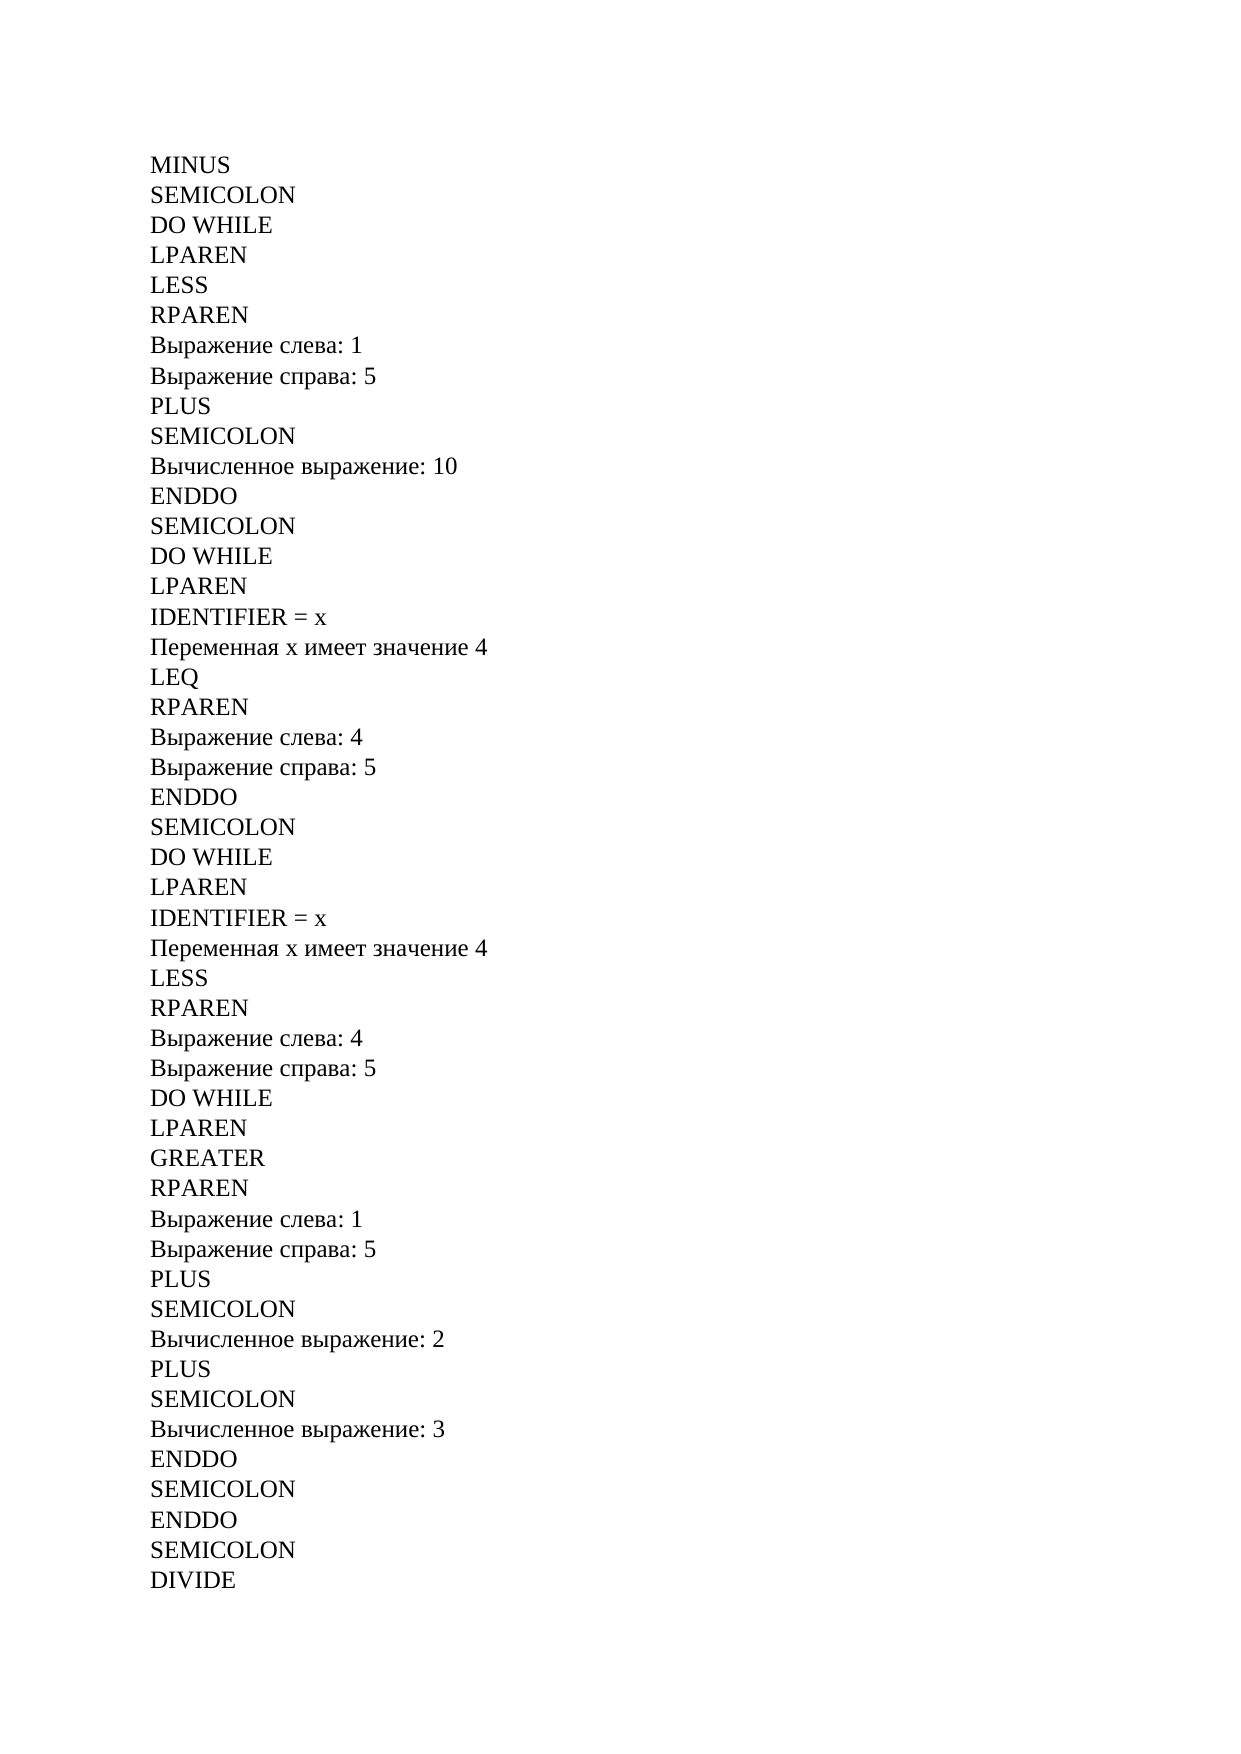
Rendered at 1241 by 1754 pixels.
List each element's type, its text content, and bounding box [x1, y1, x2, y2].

text RPAREN [150, 993, 1090, 1022]
text LESS [150, 963, 1090, 992]
text DO WHILE [150, 842, 1090, 871]
text LESS [150, 270, 1090, 299]
text Выражение слева: 4 [150, 1023, 1090, 1052]
text ENDDO [150, 481, 1090, 510]
text SEMICOLON [150, 812, 1090, 841]
text LPAREN [150, 571, 1090, 600]
text SEMICOLON [150, 1535, 1090, 1563]
text ENDDO [150, 1505, 1090, 1533]
text MINUS [150, 150, 1090, 179]
text LPAREN [150, 872, 1090, 901]
text SEMICOLON [150, 1384, 1090, 1413]
text PLUS [150, 1354, 1090, 1383]
text SEMICOLON [150, 1294, 1090, 1323]
text ENDDO [150, 782, 1090, 811]
text LEQ [150, 662, 1090, 691]
text LPAREN [150, 1113, 1090, 1142]
text Выражение слева: 1 [150, 331, 1090, 359]
text PLUS [150, 391, 1090, 419]
text Вычисленное выражение: 10 [150, 451, 1090, 480]
text RPAREN [150, 301, 1090, 329]
text SEMICOLON [150, 1474, 1090, 1503]
text RPAREN [150, 1173, 1090, 1202]
text Переменная x имеет значение 4 [150, 632, 1090, 660]
text Вычисленное выражение: 3 [150, 1414, 1090, 1443]
text ENDDO [150, 1444, 1090, 1473]
text Выражение слева: 4 [150, 722, 1090, 751]
text IDENTIFIER = x [150, 602, 1090, 630]
text Выражение справа: 5 [150, 1053, 1090, 1082]
text DO WHILE [150, 210, 1090, 239]
text GREATER [150, 1143, 1090, 1172]
text DIVIDE [150, 1565, 1090, 1594]
text SEMICOLON [150, 511, 1090, 540]
text DO WHILE [150, 1083, 1090, 1112]
text DO WHILE [150, 541, 1090, 570]
text IDENTIFIER = x [150, 903, 1090, 931]
text LPAREN [150, 240, 1090, 269]
text Переменная x имеет значение 4 [150, 933, 1090, 961]
text Вычисленное выражение: 2 [150, 1324, 1090, 1353]
text PLUS [150, 1264, 1090, 1293]
text Выражение справа: 5 [150, 361, 1090, 389]
text SEMICOLON [150, 180, 1090, 209]
text Выражение справа: 5 [150, 752, 1090, 781]
text Выражение справа: 5 [150, 1234, 1090, 1262]
text RPAREN [150, 692, 1090, 721]
text SEMICOLON [150, 421, 1090, 450]
text Выражение слева: 1 [150, 1204, 1090, 1232]
